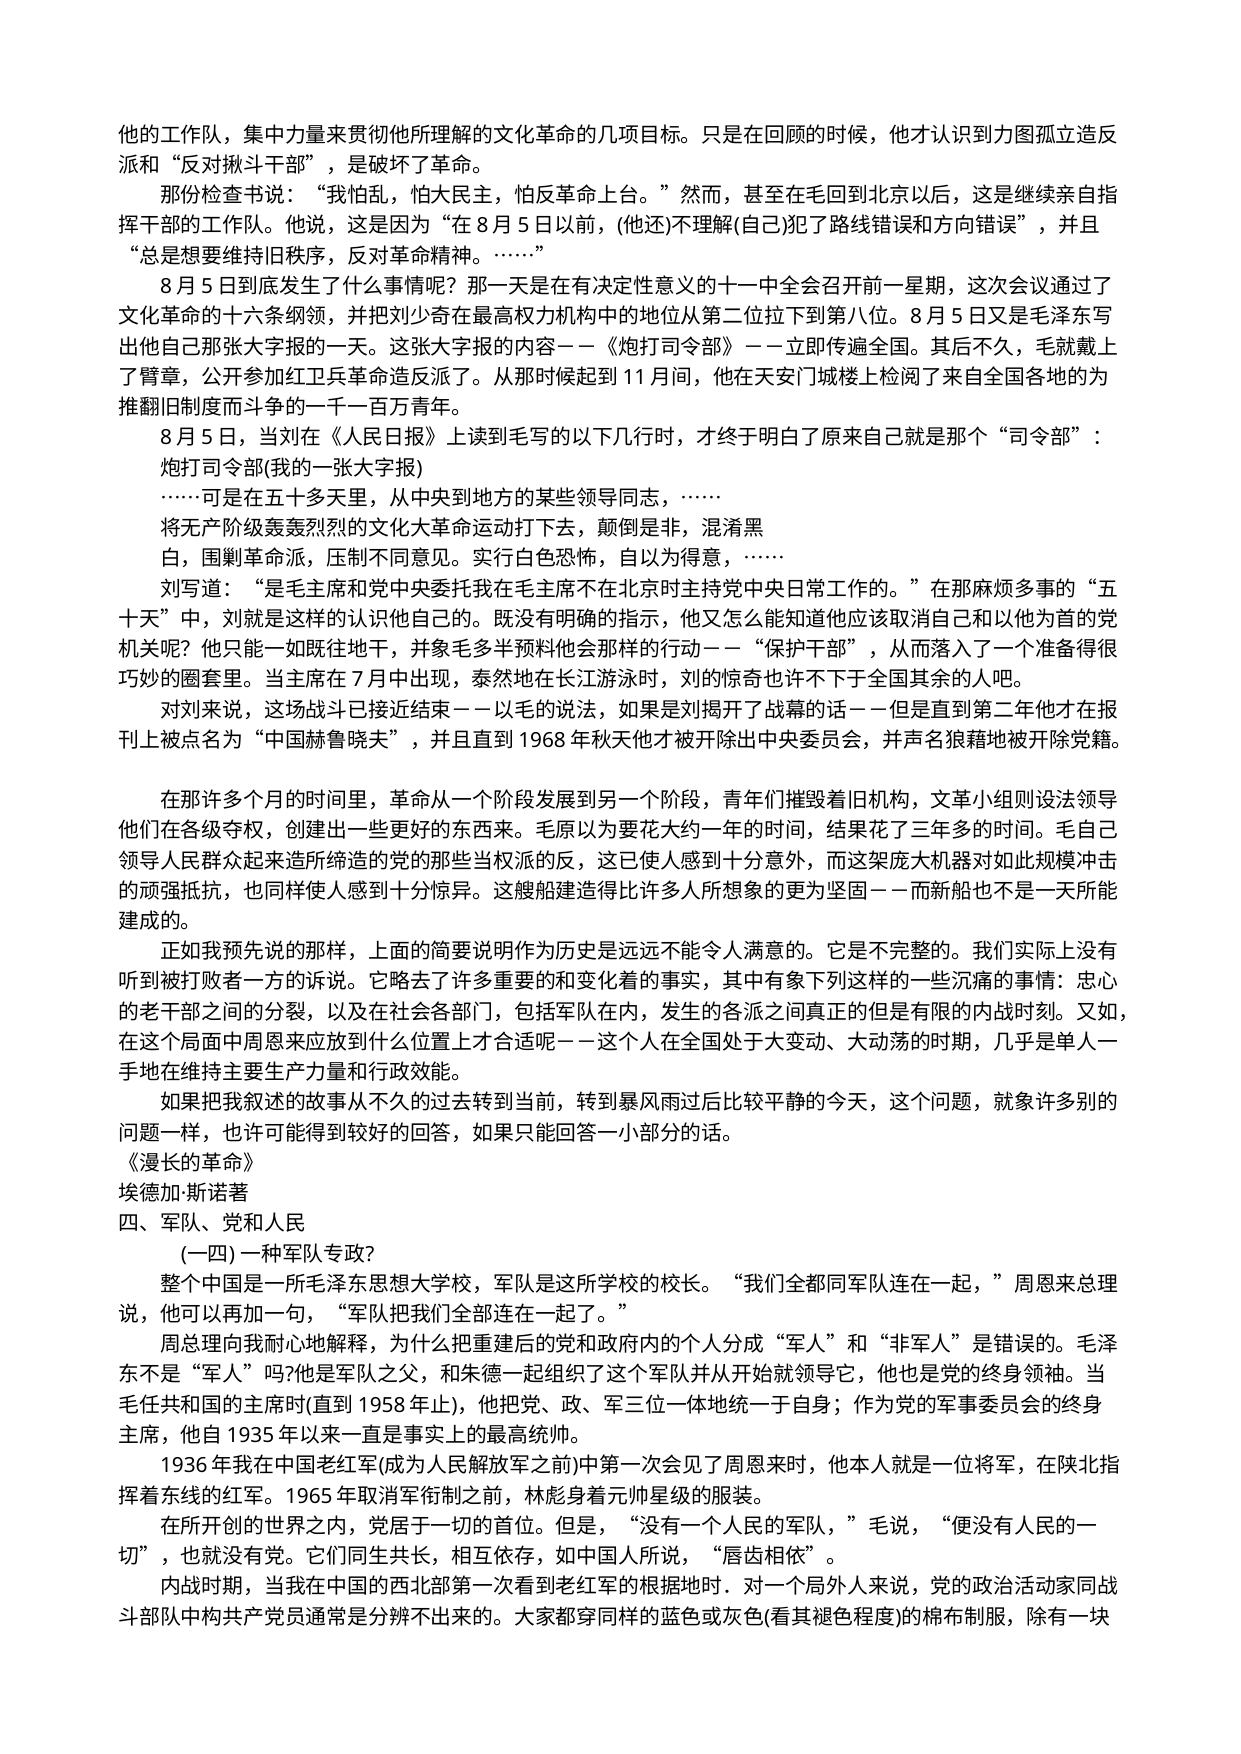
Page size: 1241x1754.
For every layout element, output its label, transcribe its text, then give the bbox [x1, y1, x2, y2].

text 埃德加·斯诺著 [118, 1176, 1122, 1207]
text 周总理向我耐心地解释，为什么把重建后的党和政府内的个人分成“军人”和“非军人”是错误的。毛泽东不是“军人”吗?他是军队之父，和朱德一起组织了这个军队并从开始就领导它，他也是党的终身领袖。当毛任共和国的主席时(直到1958年止)，他把党、政、军三位一体地统一于自身；作为党的军事委员会的终身主席，他自1935年以来一直是事实上的最高统帅。 [118, 1327, 1122, 1449]
text 在所开创的世界之内，党居于一切的首位。但是，“没有一个人民的军队，”毛说，“便没有人民的一切”，也就没有党。它们同生共长，相互依存，如中国人所说，“唇齿相依”。 [118, 1509, 1122, 1570]
text 如果把我叙述的故事从不久的过去转到当前，转到暴风雨过后比较平静的今天，这个问题，就象许多别的问题一样，也许可能得到较好的回答，如果只能回答一小部分的话。 [118, 1086, 1122, 1146]
text 那份检查书说：“我怕乱，怕大民主，怕反革命上台。”然而，甚至在毛回到北京以后，这是继续亲自指挥干部的工作队。他说，这是因为“在8月5日以前，(他还)不理解(自己)犯了路线错误和方向错误”，并且“总是想要维持旧秩序，反对革命精神。……” [118, 178, 1122, 269]
text 四、军队、党和人民 [118, 1207, 1122, 1237]
text 整个中国是一所毛泽东思想大学校，军队是这所学校的校长。“我们全都同军队连在一起，”周恩来总理说，他可以再加一句，“军队把我们全部连在一起了。” [118, 1267, 1122, 1327]
text 白，围剿革命派，压制不同意见。实行白色恐怖，自以为得意，…… [118, 542, 1122, 572]
text 刘写道：“是毛主席和党中央委托我在毛主席不在北京时主持党中央日常工作的。”在那麻烦多事的“五十天”中，刘就是这样的认识他自己的。既没有明确的指示，他又怎么能知道他应该取消自己和以他为首的党机关呢？他只能一如既往地干，并象毛多半预料他会那样的行动－－“保护干部”，从而落入了一个准备得很巧妙的圈套里。当主席在7月中出现，泰然地在长江游泳时，刘的惊奇也许不下于全国其余的人吧。 [118, 572, 1122, 693]
text (一四) 一种军队专政? [118, 1237, 1122, 1267]
text 炮打司令部(我的一张大字报) [118, 451, 1122, 481]
text 他的工作队，集中力量来贯彻他所理解的文化革命的几项目标。只是在回顾的时候，他才认识到力图孤立造反派和“反对揪斗干部”，是破坏了革命。 [118, 118, 1122, 178]
text 将无产阶级轰轰烈烈的文化大革命运动打下去，颠倒是非，混淆黑 [118, 511, 1122, 542]
text 1936年我在中国老红军(成为人民解放军之前)中第一次会见了周恩来时，他本人就是一位将军，在陕北指挥着东线的红军。1965年取消军衔制之前，林彪身着元帅星级的服装。 [118, 1449, 1122, 1509]
text 8月5日，当刘在《人民日报》上读到毛写的以下几行时，才终于明白了原来自己就是那个“司令部”： [118, 421, 1122, 451]
text 8月5日到底发生了什么事情呢？那一天是在有决定性意义的十一中全会召开前一星期，这次会议通过了文化革命的十六条纲领，并把刘少奇在最高权力机构中的地位从第二位拉下到第八位。8月5日又是毛泽东写出他自己那张大字报的一天。这张大字报的内容－－《炮打司令部》－－立即传遍全国。其后不久，毛就戴上了臂章，公开参加红卫兵革命造反派了。从那时候起到11月间，他在天安门城楼上检阅了来自全国各地的为推翻旧制度而斗争的一千一百万青年。 [118, 269, 1122, 421]
text ……可是在五十多天里，从中央到地方的某些领导同志，…… [118, 481, 1122, 511]
text 《漫长的革命》 [118, 1146, 1122, 1176]
text 在那许多个月的时间里，革命从一个阶段发展到另一个阶段，青年们摧毁着旧机构，文革小组则设法领导他们在各级夺权，创建出一些更好的东西来。毛原以为要花大约一年的时间，结果花了三年多的时间。毛自己领导人民群众起来造所缔造的党的那些当权派的反，这已使人感到十分意外，而这架庞大机器对如此规模冲击的顽强抵抗，也同样使人感到十分惊异。这艘船建造得比许多人所想象的更为坚固－－而新船也不是一天所能建成的。 [118, 783, 1122, 934]
text 对刘来说，这场战斗已接近结束－－以毛的说法，如果是刘揭开了战幕的话－－但是直到第二年他才在报刊上被点名为“中国赫鲁晓夫”，并且直到1968年秋天他才被开除出中央委员会，并声名狼藉地被开除党籍。 [118, 693, 1122, 783]
text 内战时期，当我在中国的西北部第一次看到老红军的根据地时．对一个局外人来说，党的政治活动家同战斗部队中构共产党员通常是分辨不出来的。大家都穿同样的蓝色或灰色(看其褪色程度)的棉布制服，除有一块 [118, 1570, 1122, 1630]
text 正如我预先说的那样，上面的简要说明作为历史是远远不能令人满意的。它是不完整的。我们实际上没有听到被打败者一方的诉说。它略去了许多重要的和变化着的事实，其中有象下列这样的一些沉痛的事情：忠心的老干部之间的分裂，以及在社会各部门，包括军队在内，发生的各派之间真正的但是有限的内战时刻。又如，在这个局面中周恩来应放到什么位置上才合适呢－－这个人在全国处于大变动、大动荡的时期，几乎是单人一手地在维持主要生产力量和行政效能。 [118, 934, 1122, 1086]
